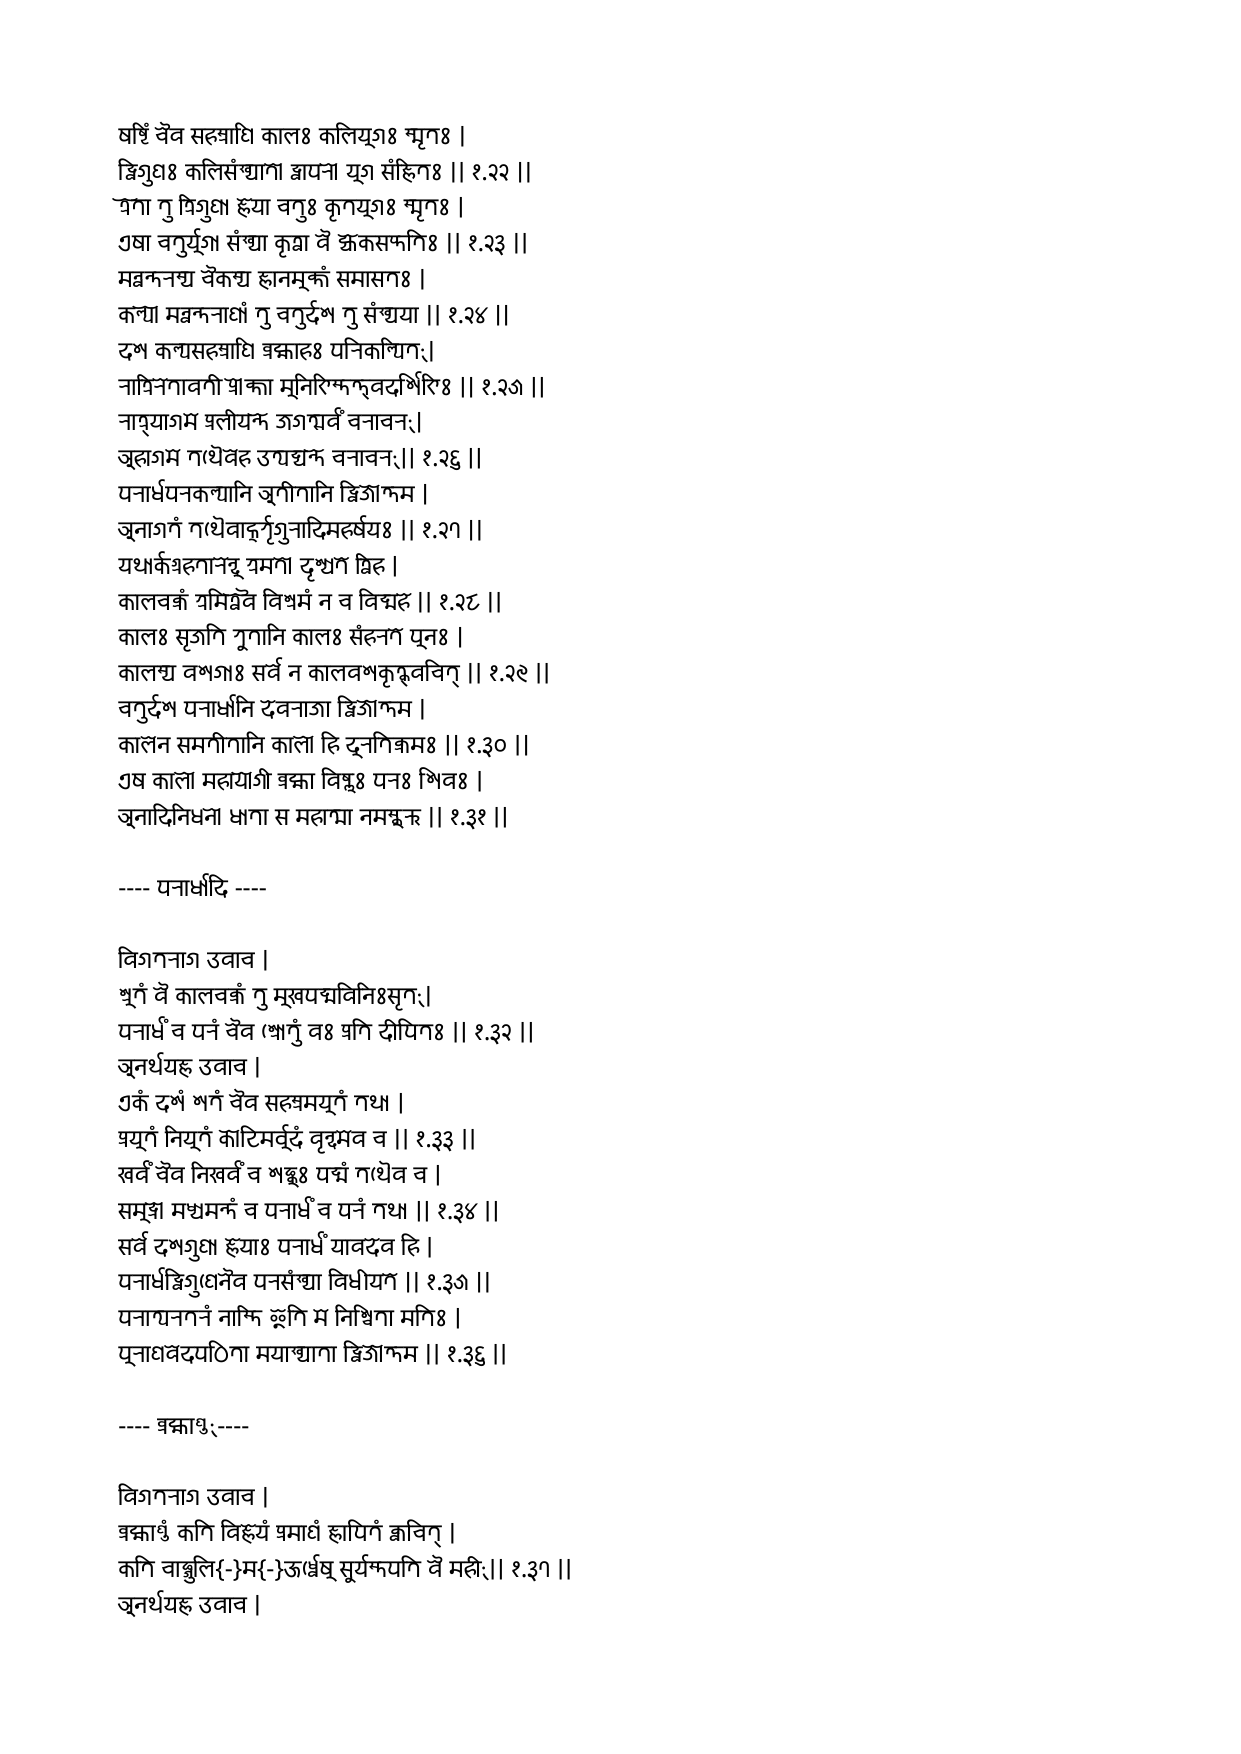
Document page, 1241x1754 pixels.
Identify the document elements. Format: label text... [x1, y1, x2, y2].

text 𑐀𑐴𑐵𑐐𑐩𑐾 𑐟𑐠𑐿𑐰𑐾𑐴 𑐄𑐟𑑂𑐥𑐡𑑂𑐫𑐣𑑂𑐟𑐾 𑐔𑐬𑐵𑐔𑐬𑑈𑑋𑑋 𑑑.𑑒𑑖 𑑋𑑋 [118, 441, 1122, 476]
text 𑐀𑐣𑐬𑑂𑐠𑐫𑐖𑑂𑐘 𑐄𑐰𑐵𑐔 𑑋 [118, 1587, 1122, 1623]
text 𑐥𑐬𑐵𑐬𑑂𑐢𑐥𑐬𑐎𑐮𑑂𑐥𑐵𑐣𑐶 𑐀𑐟𑐷𑐟𑐵𑐣𑐶 𑐡𑑂𑐰𑐶𑐖𑑀𑐟𑑂𑐟𑐩 𑑋 [118, 476, 1122, 512]
text 𑐥𑐬𑐵𑐟𑑂𑐥𑐬𑐟𑐬𑑄 𑐣𑐵𑐳𑑂𑐟𑐶 𑐂𑐟𑐶 𑐩𑐾 𑐣𑐶𑐱𑑂𑐔𑐶𑐟𑐵 𑐩𑐟𑐶𑑅 𑑋 [118, 1301, 1122, 1336]
text 𑐡𑑂𑐰𑐶𑐐𑐸𑐞𑑅 𑐎𑐮𑐶𑐳𑑄𑐏𑑂𑐫𑐵𑐟𑑀 𑐡𑑂𑐰𑐵𑐥𑐬𑑀 𑐫𑐸𑐐 𑐳𑑄𑐖𑑂𑐘𑐶𑐟𑑅 𑑋𑑋 𑑑.𑑒𑑒 𑑋𑑋 [118, 154, 1122, 190]
text 𑐀𑐣𑐵𑐐𑐟𑑄 𑐟𑐠𑐿𑐰𑐵𑐴𑐸𑐬𑑂𑐨𑐺𑐐𑐸𑐬𑐵𑐡𑐶𑐩𑐴𑐬𑑂𑐲𑐫𑑅 𑑋𑑋 𑑑.𑑒𑑗 𑑋𑑋 [118, 512, 1122, 548]
text 𑐀𑐣𑐬𑑂𑐠𑐫𑐖𑑂𑐘 𑐄𑐰𑐵𑐔 𑑋 [118, 1050, 1122, 1086]
text 𑐳𑐬𑑂𑐰𑐾 𑐡𑐱𑐐𑐸𑐞𑐵 𑐖𑑂𑐘𑐾𑐫𑐵𑑅 𑐥𑐬𑐵𑐬𑑂𑐢𑑄 𑐫𑐵𑐰𑐡𑐾𑐰 𑐴𑐶 𑑋 [118, 1229, 1122, 1265]
text ---- 𑐧𑑂𑐬𑐴𑑂𑐩𑐵𑐞𑑂𑐜𑑈---- [118, 1408, 1122, 1444]
text 𑐳𑐩𑐸𑐡𑑂𑐬𑑀 𑐩𑐢𑑂𑐫𑐩𑐣𑑂𑐟𑑄 𑐔 𑐥𑐬𑐵𑐬𑑂𑐢𑑄 𑐔 𑐥𑐬𑑄 𑐟𑐠𑐵 𑑋𑑋 𑑑.𑑓𑑔 𑑋𑑋 [118, 1193, 1122, 1229]
text ---- 𑐥𑐬𑐵𑐬𑑂𑐢𑐵𑐡𑐶 ---- [118, 871, 1122, 906]
text 𑐥𑐬𑐵𑐬𑑂𑐢𑐡𑑂𑐰𑐶𑐐𑐸𑐞𑐾𑐣𑐿𑐰 𑐥𑐬𑐳𑑄𑐏𑑂𑐫𑐵 𑐰𑐶𑐢𑐷𑐫𑐟𑐾 𑑋𑑋 𑑑.𑑓𑑕 𑑋𑑋 [118, 1265, 1122, 1301]
text 𑐎𑐵𑐮𑐳𑑂𑐫 𑐰𑐱𑐐𑐵𑑅 𑐳𑐬𑑂𑐰𑐾 𑐣 𑐎𑐵𑐮𑐰𑐱𑐎𑐺𑐟𑑂𑐎𑑂𑐰𑐔𑐶𑐟𑑂 𑑋𑑋 𑑑.𑑒𑑙 𑑋𑑋 [118, 656, 1122, 691]
text 𑐱𑑂𑐬𑐸𑐟𑑄 𑐰𑐿 𑐎𑐵𑐮𑐔𑐎𑑂𑐬𑑄 𑐟𑐸 𑐩𑐸𑐏𑐥𑐡𑑂𑐩𑐰𑐶𑐣𑐶𑑅𑐳𑐺𑐟𑑈𑑋 [118, 978, 1122, 1014]
text 𑐟𑑂𑐬𑐾𑐟𑐵 𑐟𑐸 𑐟𑑂𑐬𑐶𑐐𑐸𑐞𑐵 𑐖𑑂𑐘𑐾𑐫𑐵 𑐔𑐟𑐸𑑅 𑐎𑐺𑐟𑐫𑐸𑐐𑑅 𑐳𑑂𑐩𑐺𑐟𑑅 𑑋 [118, 190, 1122, 226]
text 𑐎𑐵𑐮𑐔𑐎𑑂𑐬𑑄 𑐨𑑂𑐬𑐩𑐶𑐟𑑂𑐰𑐿𑐰 𑐰𑐶𑐱𑑂𑐬𑐩𑑄 𑐣 𑐔 𑐰𑐶𑐡𑑂𑐩𑐴𑐾 𑑋𑑋 𑑑.𑑒𑑘 𑑋𑑋 [118, 584, 1122, 620]
text 𑐩𑐣𑑂𑐰𑐣𑑂𑐟𑐬𑐳𑑂𑐫 𑐔𑐿𑐎𑐳𑑂𑐫 𑐖𑑂𑐘𑐵𑐣𑐩𑐸𑐎𑑂𑐟𑑄 𑐳𑐩𑐵𑐳𑐟𑑅 𑑋 [118, 261, 1122, 297]
text 𑐫𑐠𑐵𑐬𑑂𑐎𑐐𑑂𑐬𑐴𑐟𑐵𑐬𑐾𑐣𑑂𑐡𑐸 𑐨𑑂𑐬𑐩𑐟𑑀 𑐡𑐺𑐱𑑂𑐫𑐟𑐾 𑐟𑑂𑐰𑐶𑐴 𑑋 [118, 548, 1122, 584]
text 𑐀𑐣𑐵𑐡𑐶𑐣𑐶𑐢𑐣𑑀 𑐢𑐵𑐟𑐵 𑐳 𑐩𑐴𑐵𑐟𑑂𑐩𑐵 𑐣𑐩𑐳𑑂𑐎𑐸𑐬𑐸 𑑋𑑋 𑑑.𑑓𑑑 𑑋𑑋 [118, 799, 1122, 835]
text 𑐎𑐵𑐮𑐾𑐣 𑐳𑐩𑐟𑐷𑐟𑐵𑐣𑐶 𑐎𑐵𑐮𑑀 𑐴𑐶 𑐡𑐸𑐬𑐟𑐶𑐎𑑂𑐬𑐩𑑅 𑑋𑑋 𑑑.𑑓𑑐 𑑋𑑋 [118, 727, 1122, 763]
text 𑐊𑐎𑑄 𑐡𑐱𑑄 𑐱𑐟𑑄 𑐔𑐿𑐰 𑐳𑐴𑐳𑑂𑐬𑐩𑐫𑐸𑐟𑑄 𑐟𑐠𑐵 𑑋 [118, 1086, 1122, 1121]
text 𑐲𑐲𑑂𑐚𑐶𑑄 𑐔𑐿𑐰 𑐳𑐴𑐳𑑂𑐬𑐵𑐞𑐶 𑐎𑐵𑐮𑑅 𑐎𑐮𑐶𑐫𑐸𑐐𑑅 𑐳𑑂𑐩𑐺𑐟𑑅 𑑋 [118, 118, 1122, 154]
text 𑐎𑐮𑑂𑐥𑑀 𑐩𑐣𑑂𑐰𑐣𑑂𑐟𑐬𑐵𑐞𑐵𑑄 𑐟𑐸 𑐔𑐟𑐸𑐬𑑂𑐡𑐱 𑐟𑐸 𑐳𑑄𑐏𑑂𑐫𑐫𑐵 𑑋𑑋 𑑑.𑑒𑑔 𑑋𑑋 [118, 297, 1122, 333]
text 𑐔𑐟𑐸𑐬𑑂𑐡𑐱 𑐥𑐬𑐵𑐬𑑂𑐢𑐵𑐣𑐶 𑐡𑐾𑐰𑐬𑐵𑐖𑐵 𑐡𑑂𑐰𑐶𑐖𑑀𑐟𑑂𑐟𑐩 𑑋 [118, 691, 1122, 727]
text 𑐏𑐬𑑂𑐰𑑄 𑐔𑐿𑐰 𑐣𑐶𑐏𑐬𑑂𑐰𑑄 𑐔 𑐱𑐒𑑂𑐎𑐸𑑅 𑐥𑐡𑑂𑐩𑑄 𑐟𑐠𑐿𑐰 𑐔 𑑋 [118, 1157, 1122, 1193]
text 𑐥𑐬𑐵𑐬𑑂𑐢𑑄 𑐔 𑐥𑐬𑑄 𑐔𑐿𑐰 𑐱𑑂𑐬𑑀𑐟𑐸𑑄 𑐰𑑅 𑐥𑑂𑐬𑐟𑐶 𑐡𑐷𑐥𑐶𑐟𑑅 𑑋𑑋 𑑑.𑑓𑑒 𑑋𑑋 [118, 1014, 1122, 1050]
text 𑐰𑐶𑐐𑐟𑐬𑐵𑐐 𑐄𑐰𑐵𑐔 𑑋 [118, 942, 1122, 978]
text 𑐊𑐲 𑐎𑐵𑐮𑑀 𑐩𑐴𑐵𑐫𑑀𑐐𑐷 𑐧𑑂𑐬𑐴𑑂𑐩𑐵 𑐰𑐶𑐲𑑂𑐞𑐸𑑅 𑐥𑐬𑑅 𑐱𑐶𑐰𑑅 𑑋 [118, 763, 1122, 799]
text 𑐬𑐵𑐟𑑂𑐬𑑂𑐫𑐵𑐐𑐩𑐾 𑐥𑑂𑐬𑐮𑐷𑐫𑐣𑑂𑐟𑐾 𑐖𑐐𑐟𑑂𑐳𑐬𑑂𑐰𑑄 𑐔𑐬𑐵𑐔𑐬𑑈𑑋 [118, 405, 1122, 441]
text 𑐰𑐶𑐐𑐟𑐬𑐵𑐐 𑐄𑐰𑐵𑐔 𑑋 [118, 1480, 1122, 1516]
text 𑐎𑐟𑐶 𑐔𑐵𑐒𑑂𑐐𑐸𑐮𑐶{-}𑐩{-}𑐅𑐬𑑂𑐢𑑂𑐰𑐾𑐲𑐸 𑐳𑐹𑐬𑑂𑐫𑐳𑑂𑐟𑐥𑐟𑐶 𑐰𑐿 𑐩𑐴𑐷𑑈𑑋𑑋 𑑑.𑑓𑑗 𑑋𑑋 [118, 1551, 1122, 1587]
text 𑐥𑑂𑐬𑐫𑐸𑐟𑑄 𑐣𑐶𑐫𑐸𑐟𑑄 𑐎𑑀𑐚𑐶𑐩𑐬𑑂𑐧𑐸𑐡𑑄 𑐰𑐺𑐣𑑂𑐡𑐩𑐾𑐰 𑐔 𑑋𑑋 𑑑.𑑓𑑓 𑑋𑑋 [118, 1121, 1122, 1157]
text 𑐊𑐲𑐵 𑐔𑐟𑐸𑐬𑑂𑐫𑐸𑐐𑐵 𑐳𑑄𑐏𑑂𑐫𑐵 𑐎𑐺𑐟𑑂𑐰𑐵 𑐰𑐿 𑐴𑑂𑐫𑐾𑐎𑐳𑐥𑑂𑐟𑐟𑐶𑑅 𑑋𑑋 𑑑.𑑒𑑓 𑑋𑑋 [118, 226, 1122, 261]
text 𑐧𑑂𑐬𑐴𑑂𑐩𑐵𑐞𑑂𑐜𑑄 𑐎𑐟𑐶 𑐰𑐶𑐖𑑂𑐘𑐾𑐫𑑄 𑐥𑑂𑐬𑐩𑐵𑐞𑑄 𑐖𑑂𑐘𑐵𑐥𑐶𑐟𑑄 𑐎𑑂𑐰𑐔𑐶𑐟𑑂 𑑋 [118, 1516, 1122, 1551]
text 𑐎𑐵𑐮𑑅 𑐳𑐺𑐖𑐟𑐶 𑐨𑐹𑐟𑐵𑐣𑐶 𑐎𑐵𑐮𑑅 𑐳𑑄𑐴𑐬𑐟𑐾 𑐥𑐸𑐣𑑅 𑑋 [118, 620, 1122, 656]
text 𑐬𑐵𑐟𑑂𑐬𑐶𑐬𑐾𑐟𑐵𑐰𑐟𑐷 𑐥𑑂𑐬𑑀𑐎𑑂𑐟𑐵 𑐩𑐸𑐣𑐶𑐨𑐶𑐳𑑂𑐟𑐟𑑂𑐟𑑂𑐰𑐡𑐬𑑂𑐱𑐶𑐨𑐶𑑅 𑑋𑑋 𑑑.𑑒𑑕 𑑋𑑋 [118, 369, 1122, 405]
text 𑐡𑐱 𑐎𑐮𑑂𑐥𑐳𑐴𑐳𑑂𑐬𑐵𑐞𑐶 𑐧𑑂𑐬𑐴𑑂𑐩𑐵𑐴𑑅 𑐥𑐬𑐶𑐎𑐮𑑂𑐥𑐶𑐟𑑈𑑋 [118, 333, 1122, 369]
text 𑐥𑐸𑐬𑐵𑐞𑐰𑐾𑐡𑐥𑐛𑐶𑐟𑐵 𑐩𑐫𑐵𑐏𑑂𑐫𑐵𑐟𑐵 𑐡𑑂𑐰𑐶𑐖𑑀𑐟𑑂𑐟𑐩 𑑋𑑋 𑑑.𑑓𑑖 𑑋𑑋 [118, 1336, 1122, 1372]
